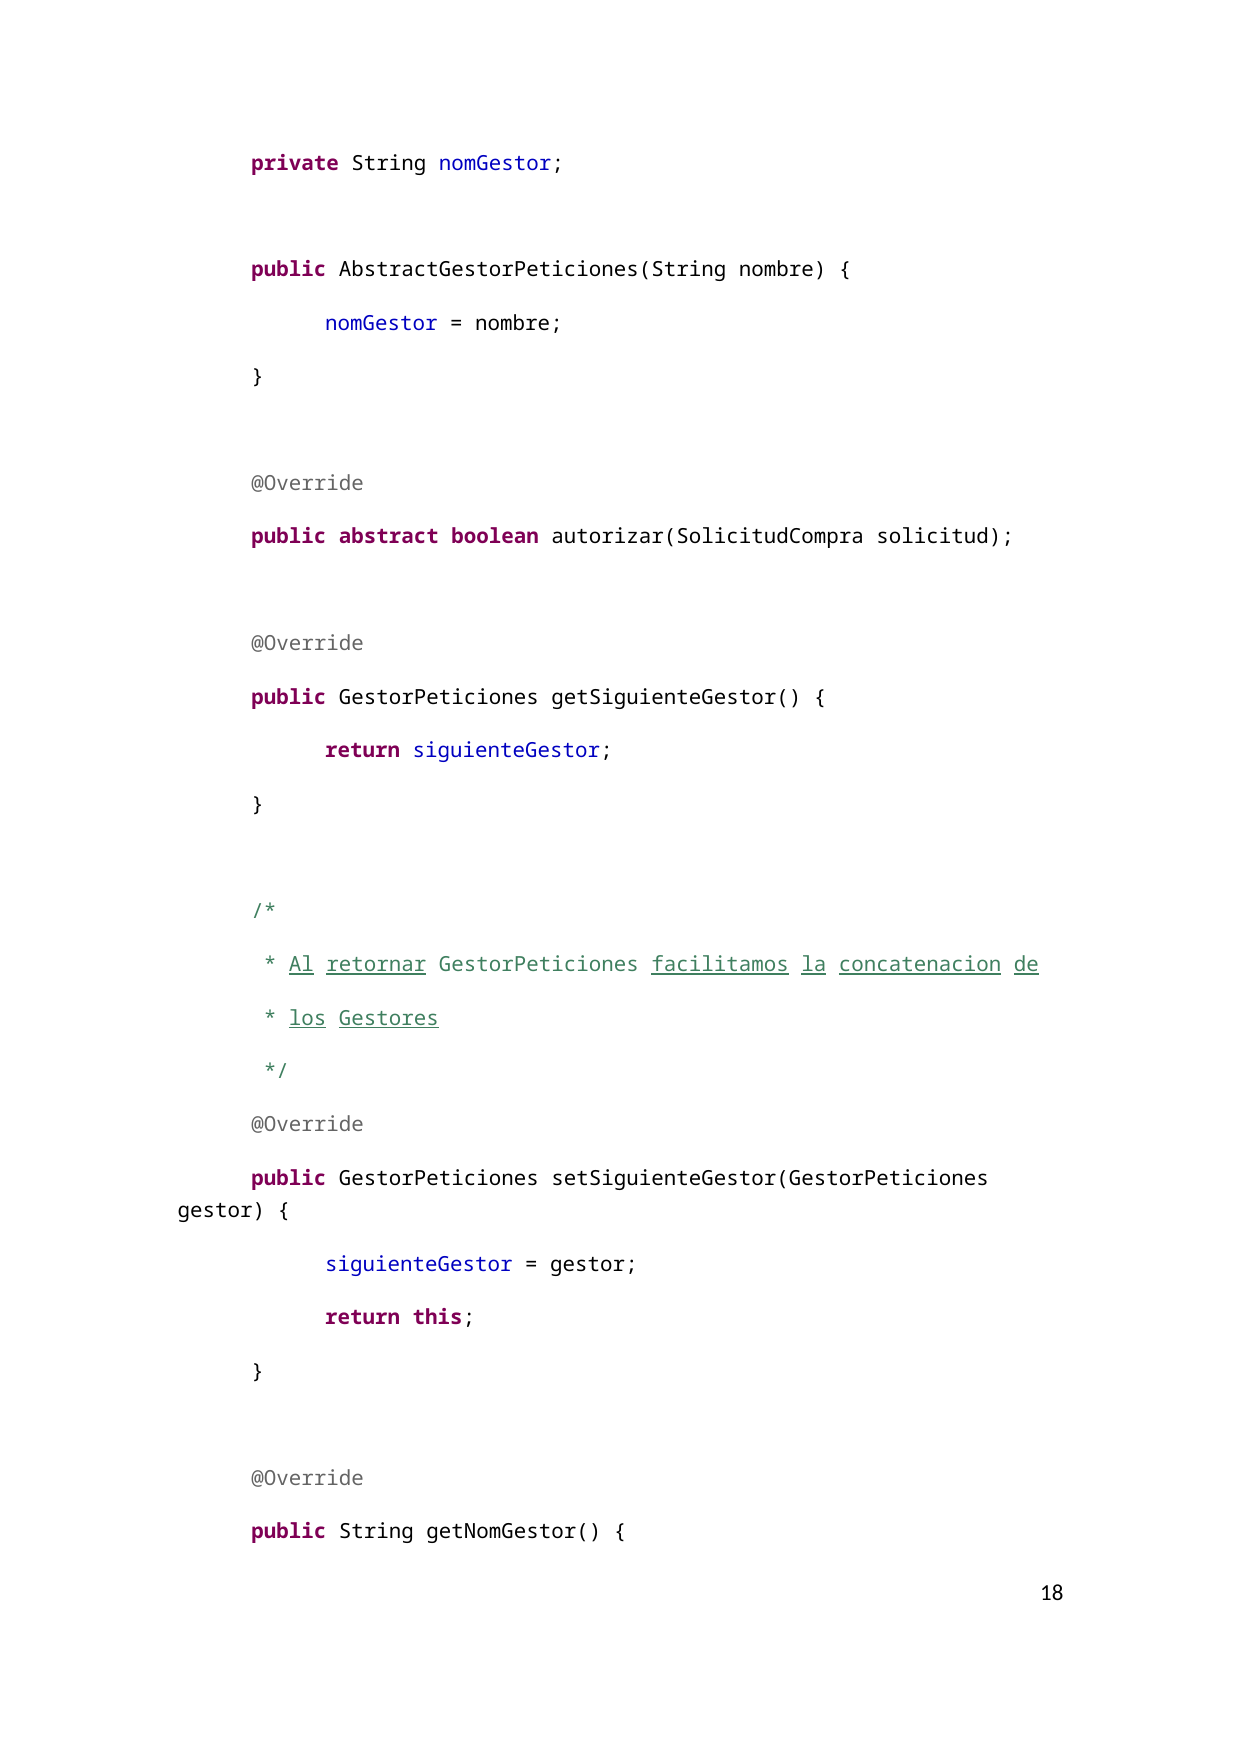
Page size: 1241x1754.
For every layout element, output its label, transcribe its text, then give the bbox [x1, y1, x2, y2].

text @Override [177, 1109, 1063, 1138]
text private String nomGestor; [177, 148, 1063, 176]
text return this; [177, 1302, 1063, 1331]
text public GestorPeticiones getSiguienteGestor() { [177, 682, 1063, 710]
text * los Gestores [177, 1003, 1063, 1031]
text /* [177, 896, 1063, 924]
text */ [177, 1056, 1063, 1084]
text public String getNomGestor() { [177, 1516, 1063, 1544]
text public AbstractGestorPeticiones(String nombre) { [177, 254, 1063, 283]
text nomGestor = nombre; [177, 308, 1063, 336]
text } [177, 789, 1063, 817]
text * Al retornar GestorPeticiones facilitamos la concatenacion de [177, 949, 1063, 978]
text @Override [177, 1463, 1063, 1491]
text @Override [177, 628, 1063, 657]
text } [177, 1356, 1063, 1384]
text siguienteGestor = gestor; [177, 1249, 1063, 1277]
text public abstract boolean autorizar(SolicitudCompra solicitud); [177, 522, 1063, 550]
text } [177, 361, 1063, 390]
text @Override [177, 468, 1063, 497]
text public GestorPeticiones setSiguienteGestor(GestorPeticiones gestor) { [177, 1163, 1063, 1224]
text return siguienteGestor; [177, 735, 1063, 764]
